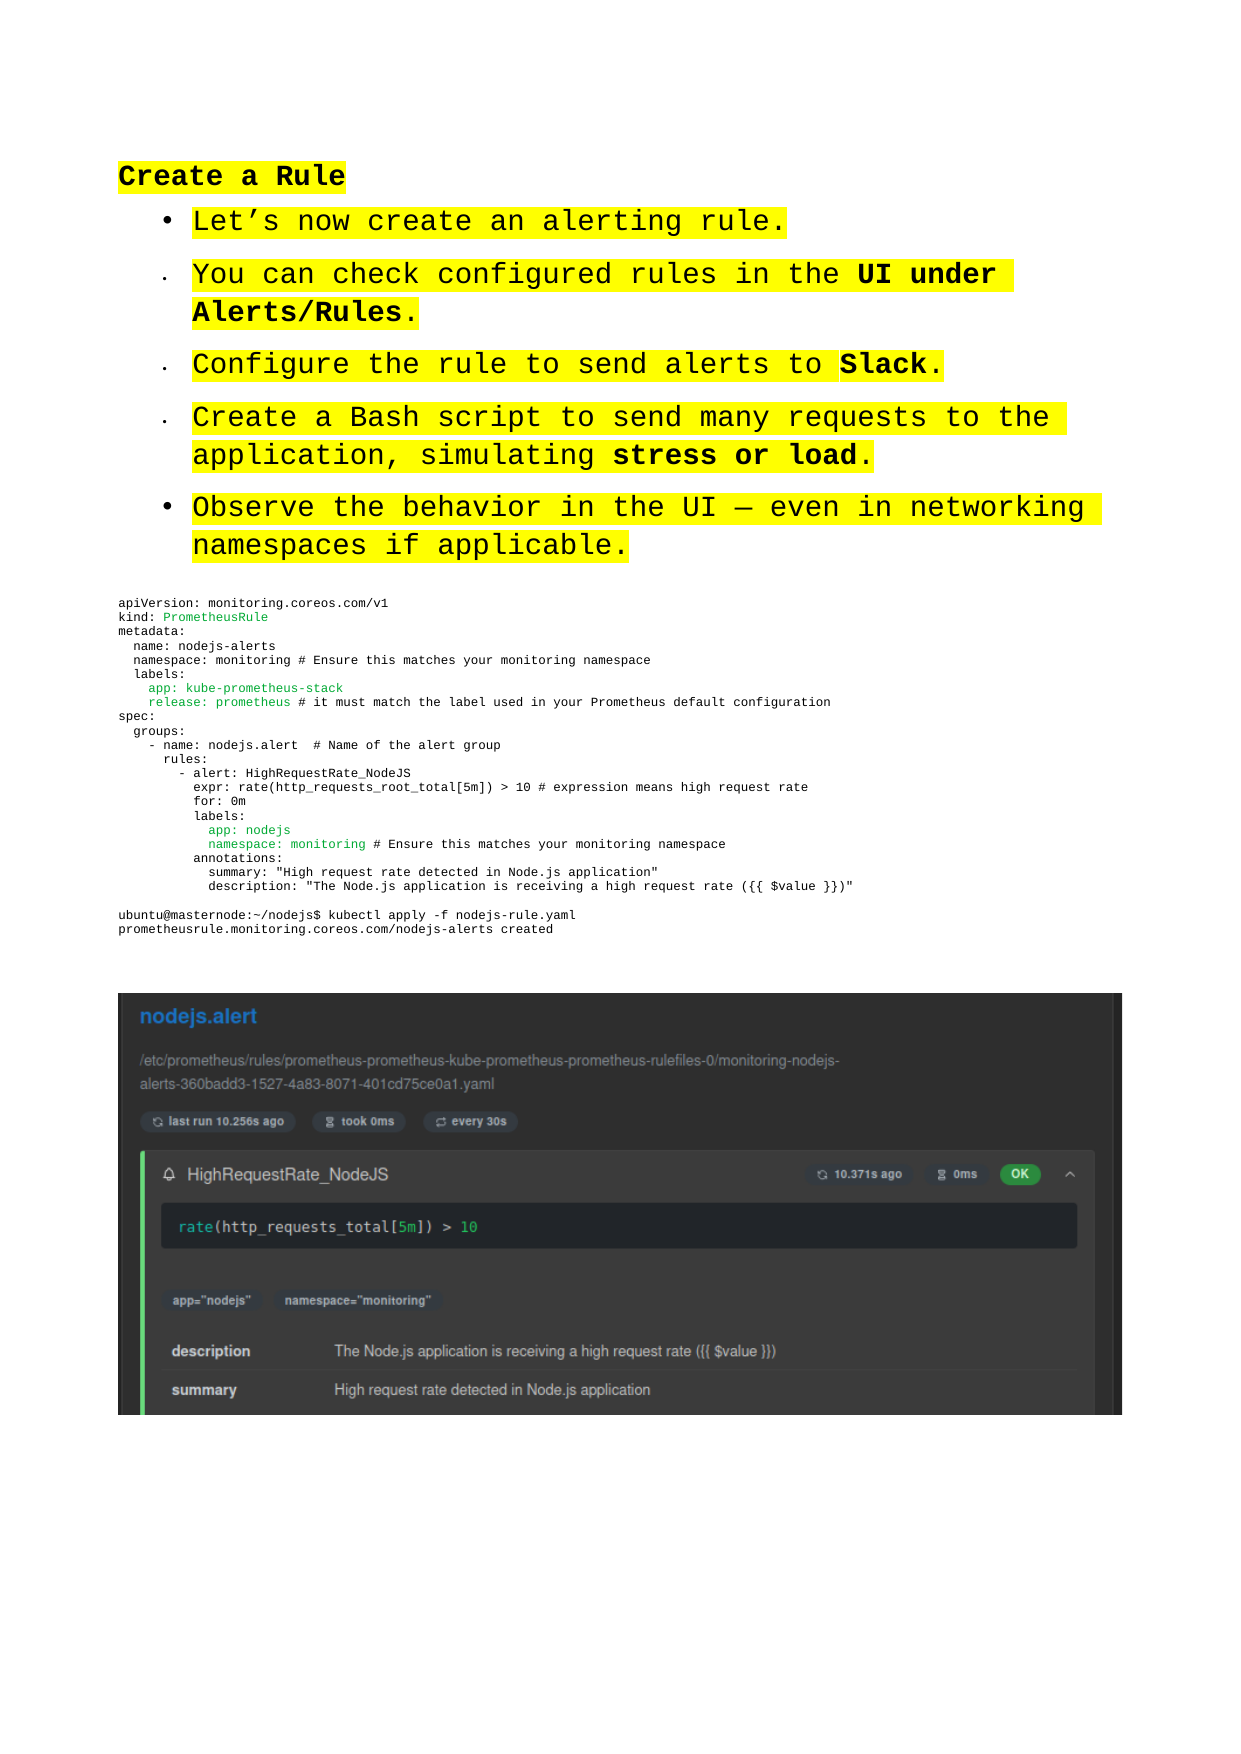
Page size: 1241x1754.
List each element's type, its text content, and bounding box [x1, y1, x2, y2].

list Let’s now create an alerting rule. [162, 207, 1122, 239]
text spec: [118, 710, 1122, 724]
text - alert: HighRequestRate_NodeJS [118, 767, 1122, 781]
text apiVersion: monitoring.coreos.com/v1 [118, 597, 1122, 611]
text prometheusrule.monitoring.coreos.com/nodejs-alerts created [118, 923, 1122, 937]
text namespace: monitoring # Ensure this matches your monitoring namespace [118, 838, 1122, 852]
text namespace: monitoring # Ensure this matches your monitoring namespace [118, 654, 1122, 668]
text labels: [118, 668, 1122, 682]
text kind: PrometheusRule [118, 611, 1122, 625]
text metadata: [118, 625, 1122, 639]
text annotations: [118, 852, 1122, 866]
text groups: [118, 724, 1122, 739]
text expr: rate(http_requests_root_total[5m]) > 10 # expression means high request rate [118, 781, 1122, 795]
text for: 0m [118, 795, 1122, 809]
text release: prometheus # it must match the label used in your Prometheus default configuration [118, 696, 1122, 710]
text description: "The Node.js application is receiving a high request rate ({{ $value }})" [118, 880, 1122, 894]
text labels: [118, 809, 1122, 824]
text - name: nodejs.alert # Name of the alert group [118, 739, 1122, 753]
text summary: "High request rate detected in Node.js application" [118, 866, 1122, 880]
text rules: [118, 753, 1122, 767]
subtitle Create a Rule [118, 161, 1122, 194]
list Configure the rule to send alerts to Slack. [162, 349, 1122, 382]
text name: nodejs-alerts [118, 639, 1122, 654]
text app: kube-prometheus-stack [118, 682, 1122, 696]
text app: nodejs [118, 824, 1122, 838]
list You can check configured rules in the UI under Alerts/Rules. [162, 259, 1122, 330]
list Create a Bash script to send many requests to the application, simulating stress or load. [162, 402, 1122, 473]
picture [118, 993, 1123, 1415]
text ubuntu@masternode:~/nodejs$ kubectl apply -f nodejs-rule.yaml [118, 909, 1122, 923]
list Observe the behavior in the UI — even in networking namespaces if applicable. [162, 492, 1122, 563]
